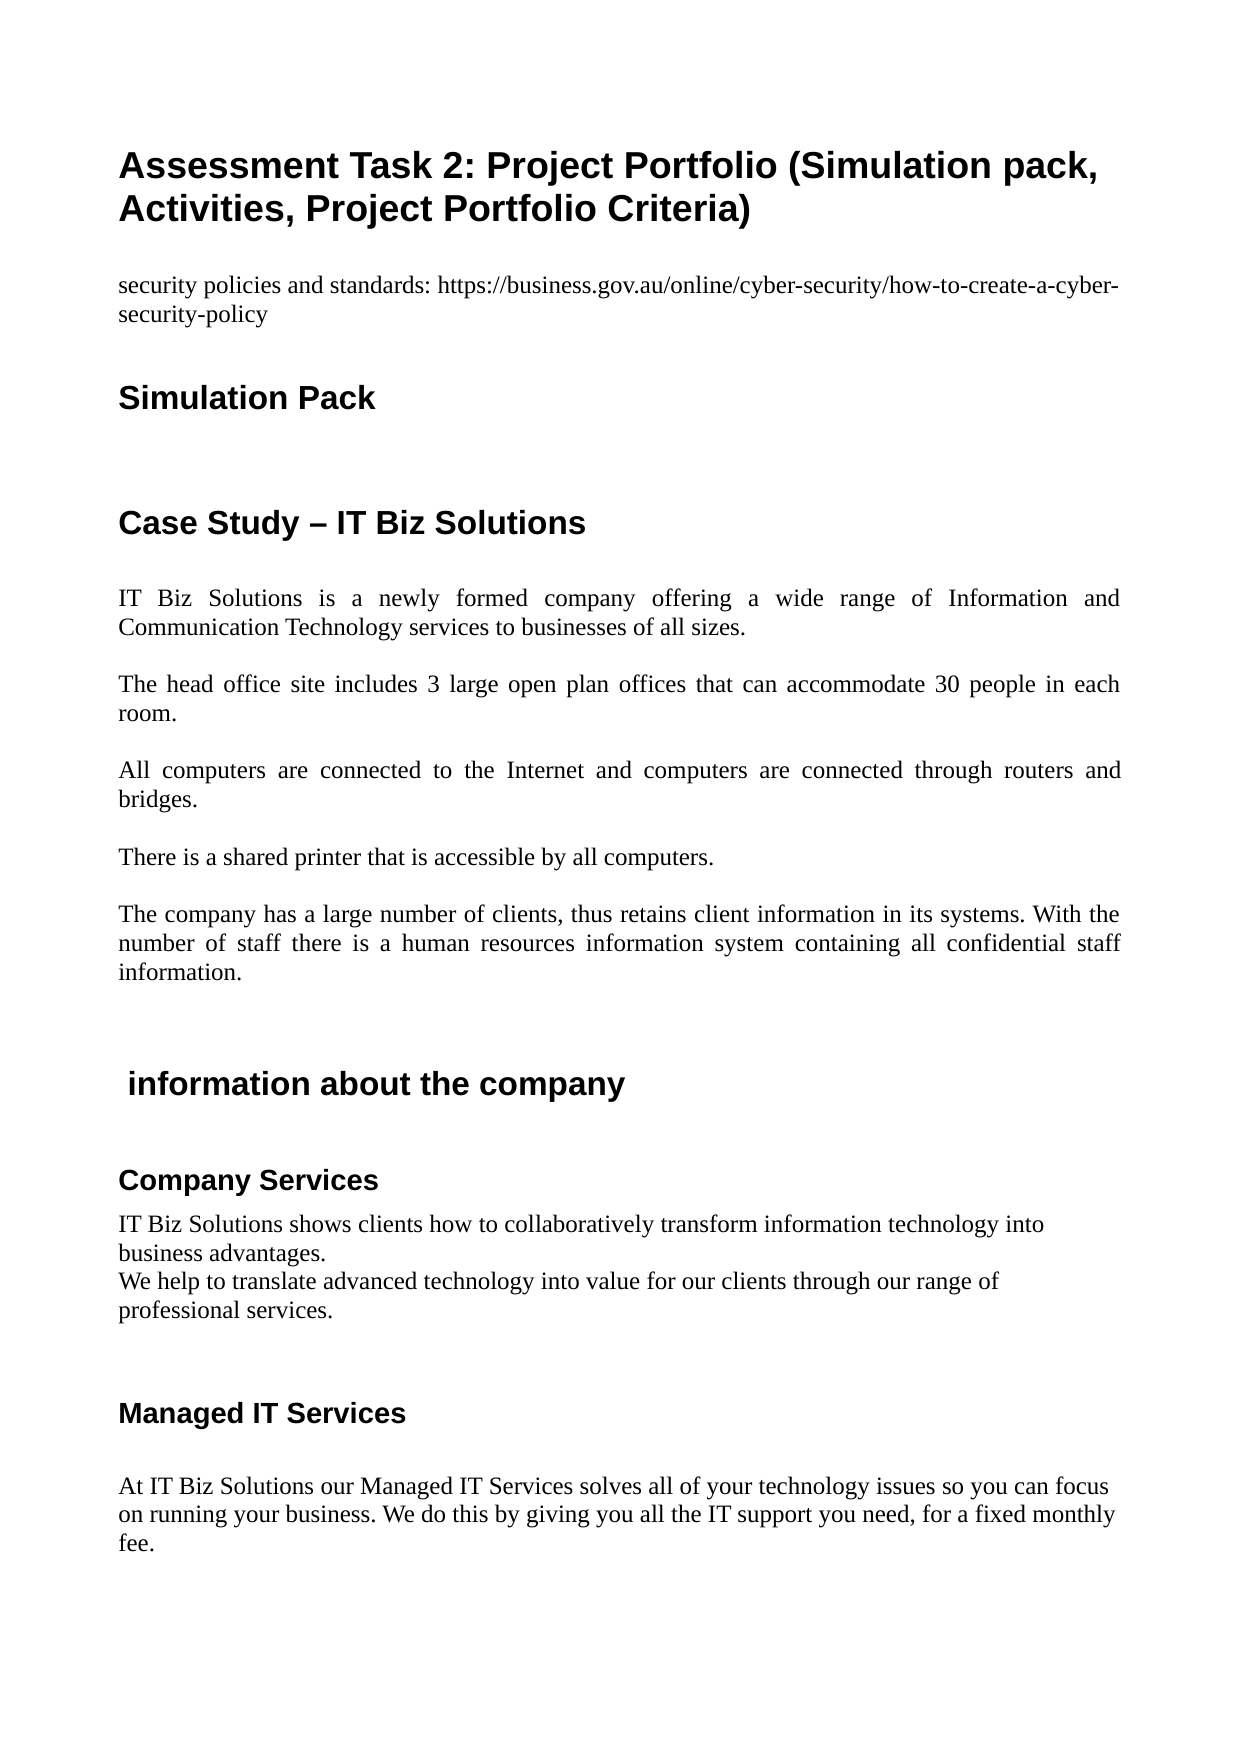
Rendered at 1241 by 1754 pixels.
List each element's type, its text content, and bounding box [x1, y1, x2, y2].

text security policies and standards: https://business.gov.au/online/cyber-security/how-to-create-a-cyber-security-policy [118, 271, 1122, 328]
text We help to translate advanced technology into value for our clients through our range of professional services. [118, 1266, 1122, 1324]
subtitle Company Services [118, 1129, 1122, 1196]
subtitle Case Study – IT Biz Solutions [118, 503, 1122, 542]
text IT Biz Solutions is a newly formed company offering a wide range of Information and Communication Technology services to businesses of all sizes. [118, 554, 1122, 640]
subtitle Assessment Task 2: Project Portfolio (Simulation pack, Activities, Project Portfolio Criteria) [118, 143, 1122, 229]
text All computers are connected to the Internet and computers are connected through routers and bridges. [118, 755, 1122, 813]
text At IT Biz Solutions our Managed IT Services solves all of your technology issues so you can focus on running your business. We do this by giving you all the IT support you need, for a fixed monthly fee. [118, 1471, 1122, 1557]
subtitle information about the company [118, 1064, 1122, 1102]
text The head office site includes 3 large open plan offices that can accommodate 30 people in each room. [118, 669, 1122, 727]
text The company has a large number of clients, thus retains client information in its systems. With the number of staff there is a human resources information system containing all confidential staff information. [118, 899, 1122, 985]
subtitle Managed IT Services [118, 1396, 1122, 1429]
text IT Biz Solutions shows clients how to collaboratively transform information technology into business advantages. [118, 1209, 1122, 1266]
subtitle Simulation Pack [118, 378, 1122, 416]
text There is a shared printer that is accessible by all computers. [118, 842, 1122, 870]
